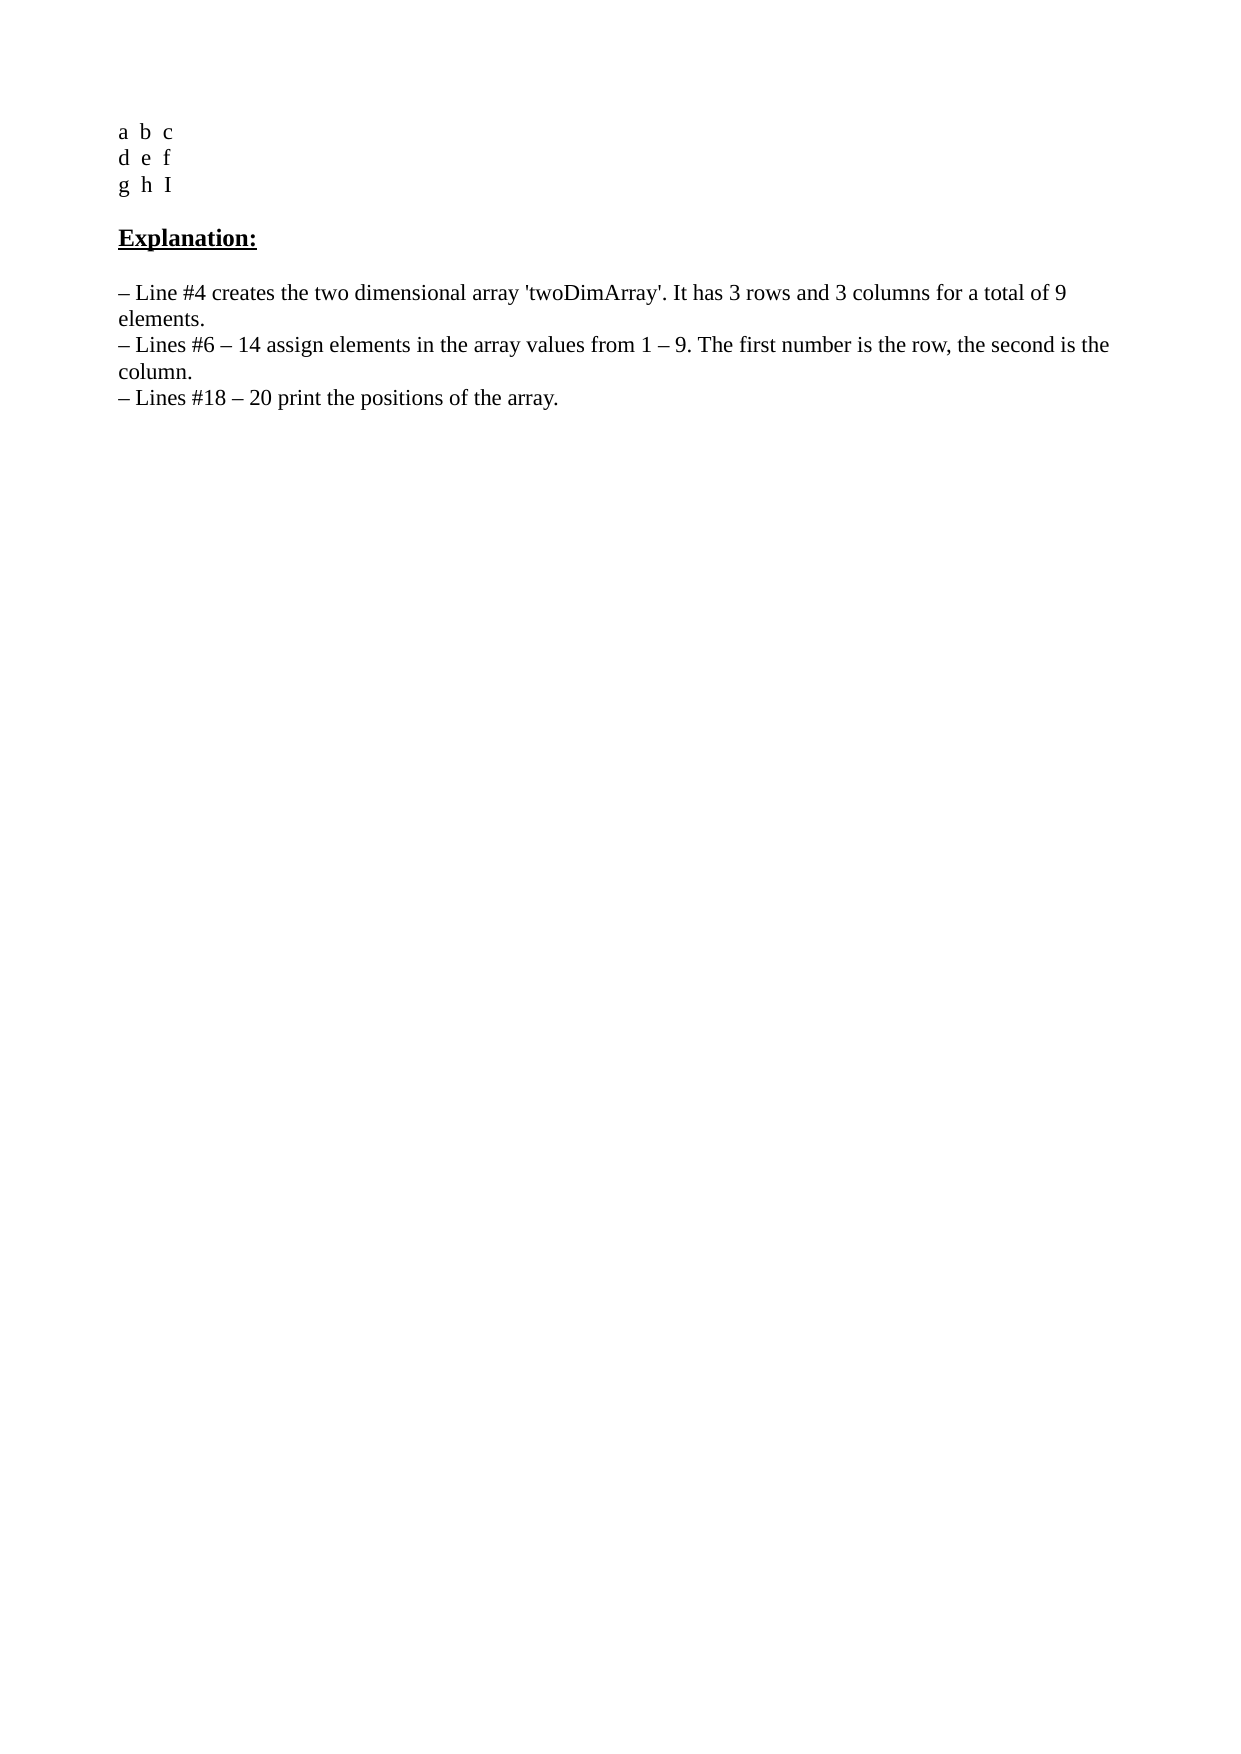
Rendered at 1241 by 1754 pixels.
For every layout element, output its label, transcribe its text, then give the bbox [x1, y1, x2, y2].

text a b c [118, 118, 1122, 144]
text Explanation: [118, 223, 1122, 252]
text – Line #4 creates the two dimensional array 'twoDimArray'. It has 3 rows and 3 columns for a total of 9 elements. [118, 279, 1122, 331]
text – Lines #6 – 14 assign elements in the array values from 1 – 9. The first number is the row, the second is the column. [118, 331, 1122, 384]
text – Lines #18 – 20 print the positions of the array. [118, 384, 1122, 410]
text d e f [118, 144, 1122, 171]
text g h I [118, 171, 1122, 197]
